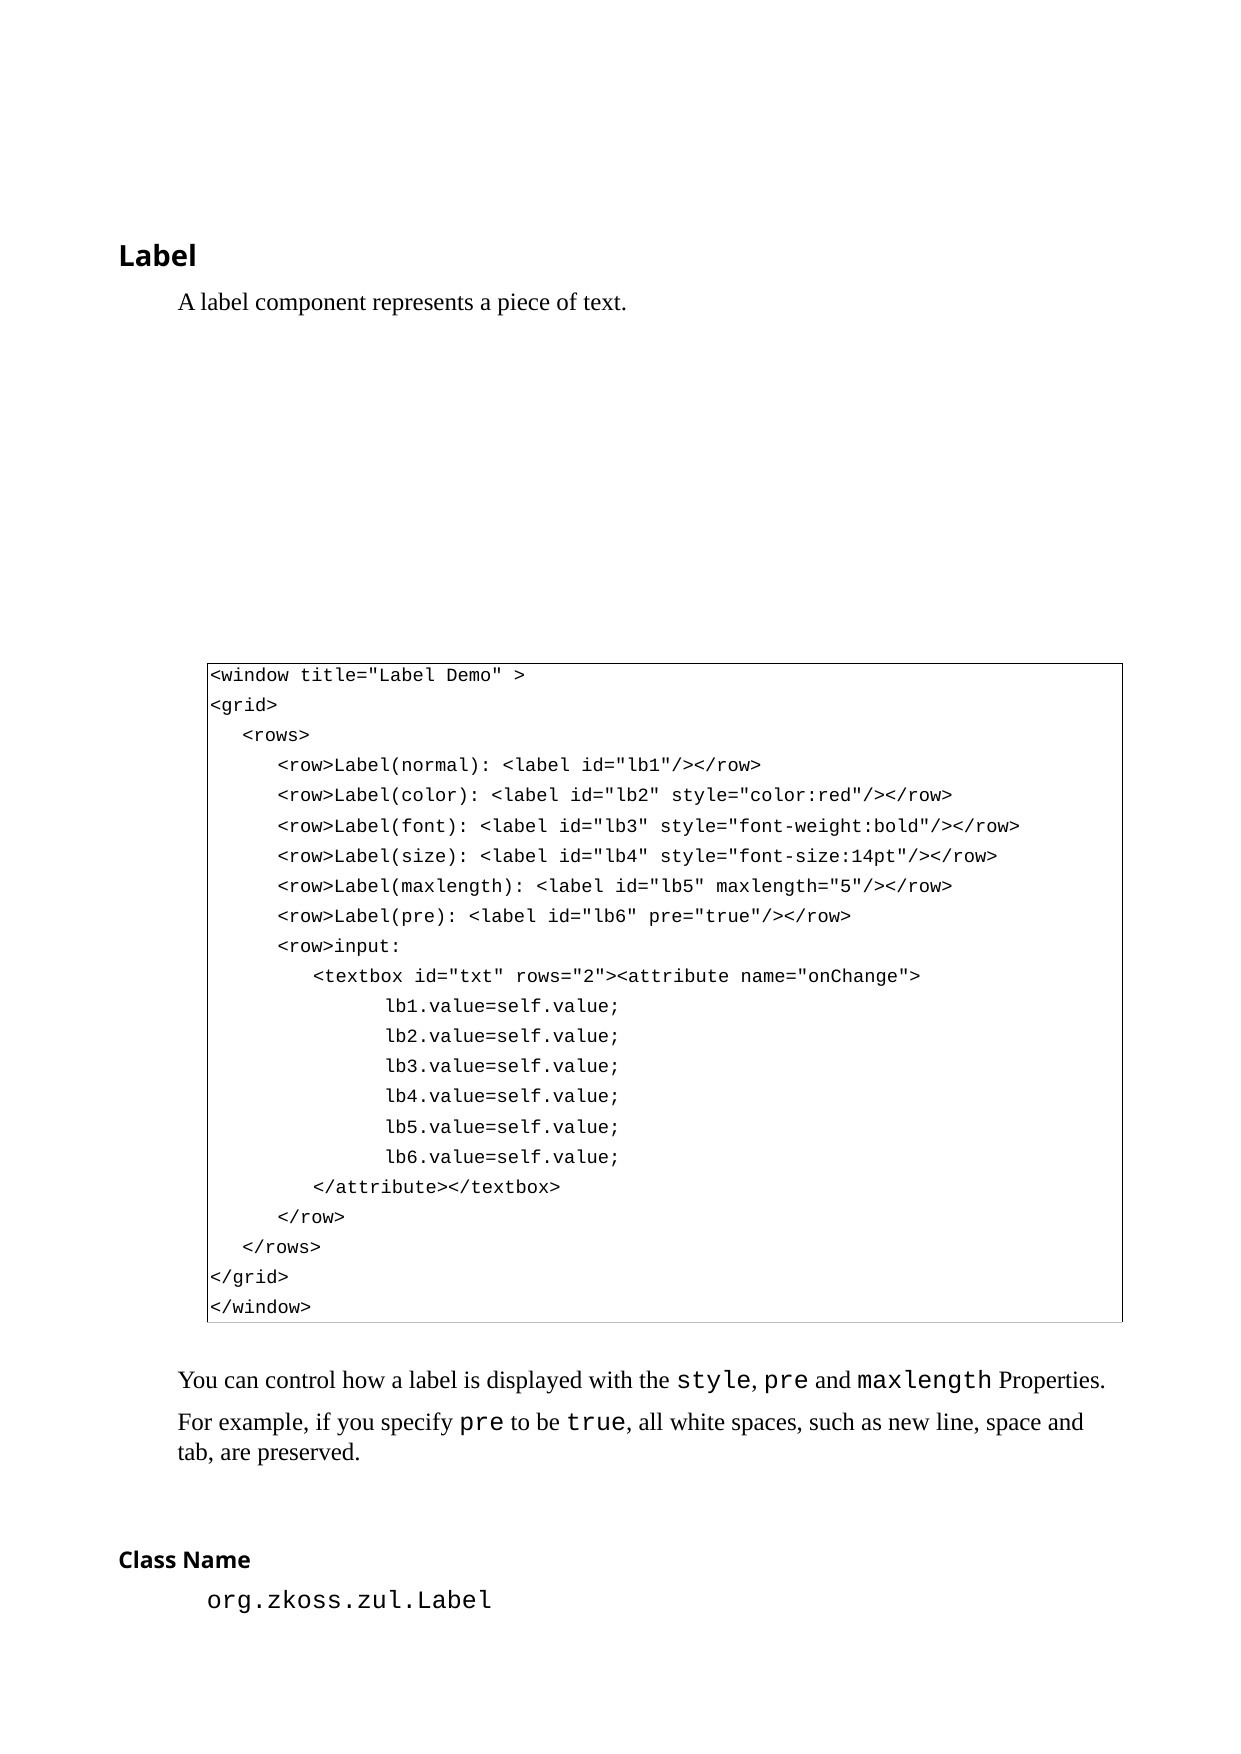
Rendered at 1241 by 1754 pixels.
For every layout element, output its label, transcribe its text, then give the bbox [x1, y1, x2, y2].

text <row>Label(pre): <label id="lb6" pre="true"/></row> [208, 904, 1122, 928]
text lb1.value=self.value; [208, 994, 1122, 1018]
text For example, if you specify pre to be true, all white spaces, such as new line, space and tab, are preserved. [177, 1408, 1122, 1466]
text <rows> [208, 723, 1122, 747]
text </attribute></textbox> [208, 1174, 1122, 1199]
text <textbox id="txt" rows="2"><attribute name="onChange"> [208, 964, 1122, 988]
text <grid> [208, 693, 1122, 717]
text lb4.value=self.value; [208, 1084, 1122, 1108]
text <row>Label(maxlength): <label id="lb5" maxlength="5"/></row> [208, 873, 1122, 898]
subtitle Label [118, 236, 1122, 275]
text lb6.value=self.value; [208, 1144, 1122, 1169]
text </rows> [208, 1235, 1122, 1259]
text lb2.value=self.value; [208, 1024, 1122, 1048]
text org.zkoss.zul.Label [207, 1588, 1122, 1616]
text <row>Label(normal): <label id="lb1"/></row> [208, 753, 1122, 777]
text lb3.value=self.value; [208, 1054, 1122, 1078]
subtitle Class Name [118, 1544, 1122, 1576]
text <row>Label(font): <label id="lb3" style="font-weight:bold"/></row> [208, 813, 1122, 838]
text <row>Label(color): <label id="lb2" style="color:red"/></row> [208, 783, 1122, 807]
text A label component represents a piece of text. [177, 288, 1122, 315]
text <row>Label(size): <label id="lb4" style="font-size:14pt"/></row> [208, 843, 1122, 868]
text You can control how a label is displayed with the style, pre and maxlength Properties. [177, 1366, 1122, 1396]
text <window title="Label Demo" > [208, 664, 1122, 687]
text </row> [208, 1205, 1122, 1229]
text </window> [208, 1295, 1122, 1322]
text lb5.value=self.value; [208, 1114, 1122, 1139]
text </grid> [208, 1265, 1122, 1289]
text <row>input: [208, 934, 1122, 958]
